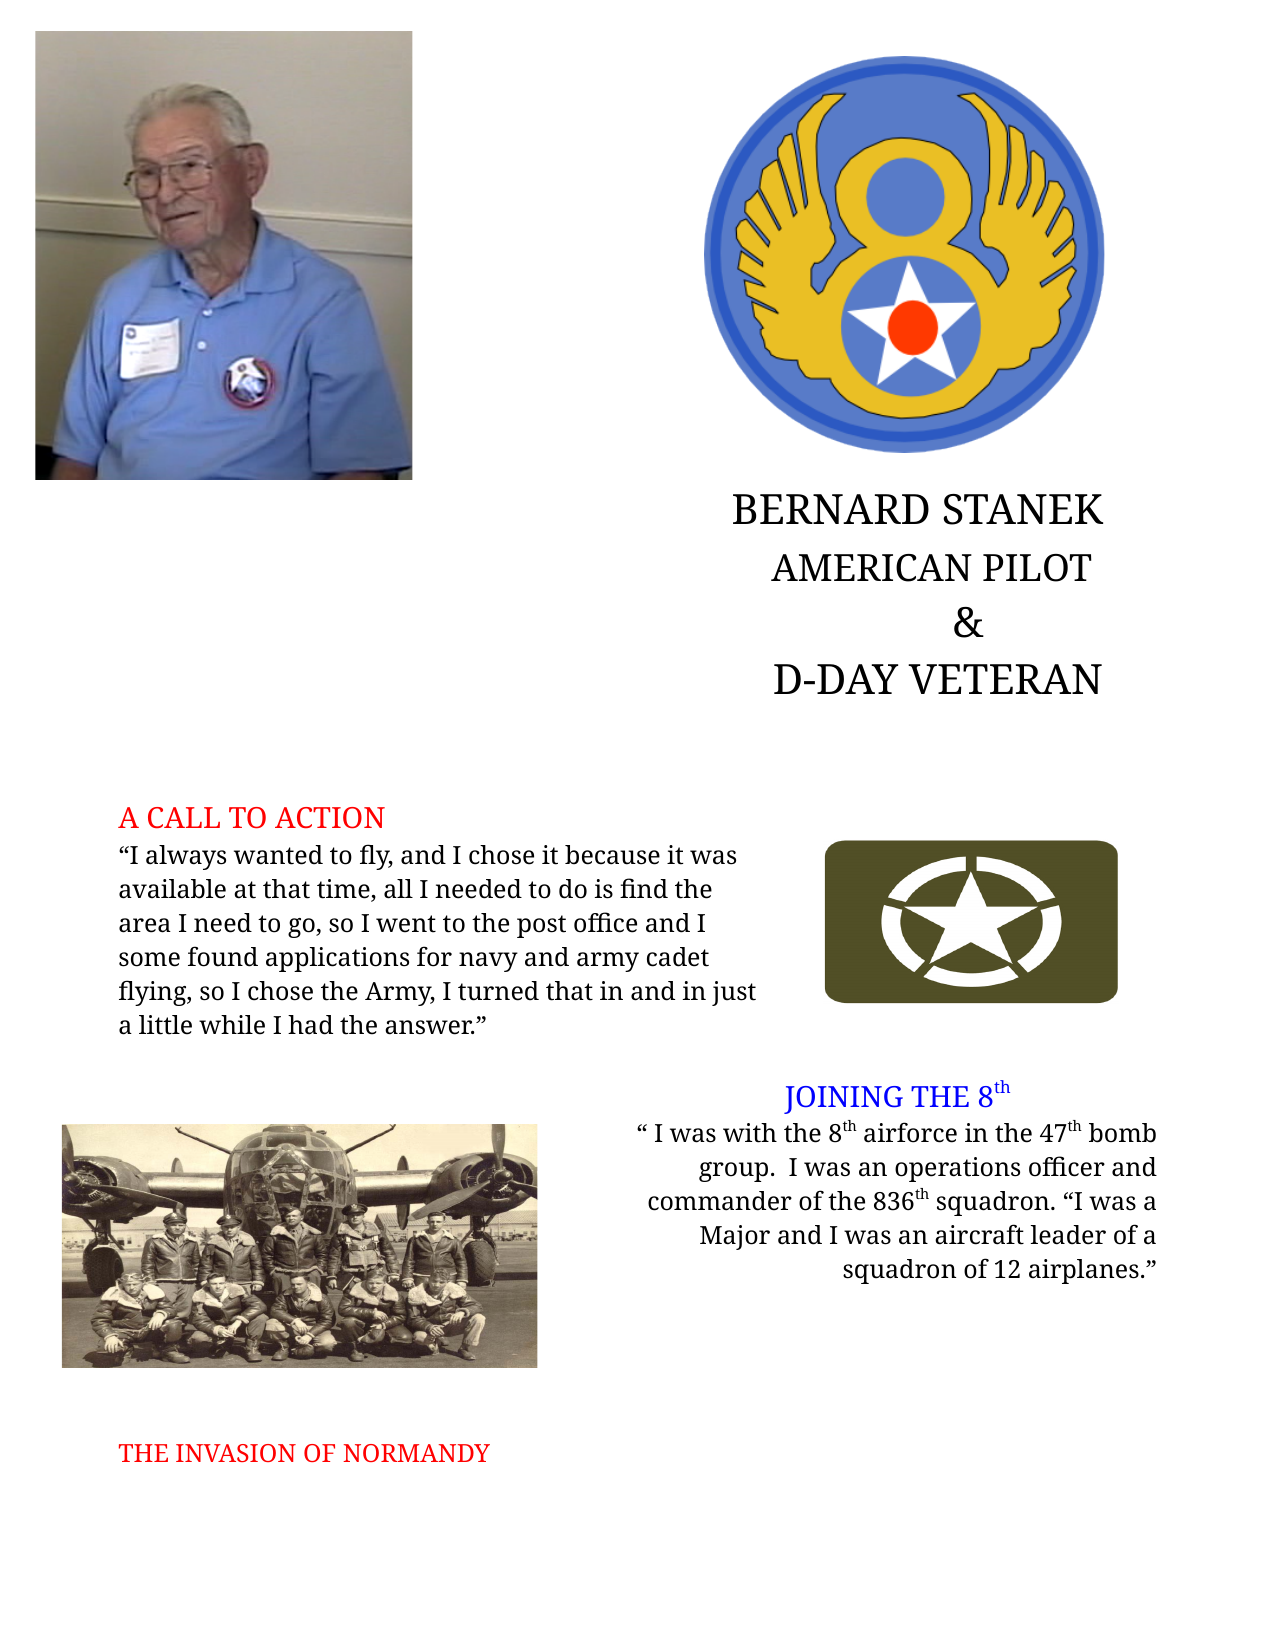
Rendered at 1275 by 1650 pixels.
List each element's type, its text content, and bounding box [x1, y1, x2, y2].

text AMERICAN PILOT [118, 537, 1157, 593]
text A CALL TO ACTION [118, 798, 1157, 837]
text D-DAY VETERAN [118, 650, 1157, 707]
picture [35, 31, 413, 480]
picture [823, 839, 1119, 1004]
text “ I was with the 8th airforce in the 47th bomb group. I was an operations officer and commander of the 836th squadron. “I was a Major and I was an aircraft leader of a squadron of 12 airplanes.” [589, 1116, 1157, 1286]
text THE INVASION OF NORMANDY [118, 1436, 1157, 1470]
text BERNARD STANEK [118, 118, 1157, 537]
text JOINING THE 8th [118, 1076, 1018, 1116]
text & [118, 593, 1157, 650]
picture [61, 1124, 538, 1368]
picture [704, 56, 1105, 453]
text “I always wanted to fly, and I chose it because it was available at that time, all I needed to do is find the area I need to go, so I went to the post office and I some found applications for navy and army cadet flying, so I chose the Army, I turned that in and in just a little while I had the answer.” [118, 837, 759, 1042]
